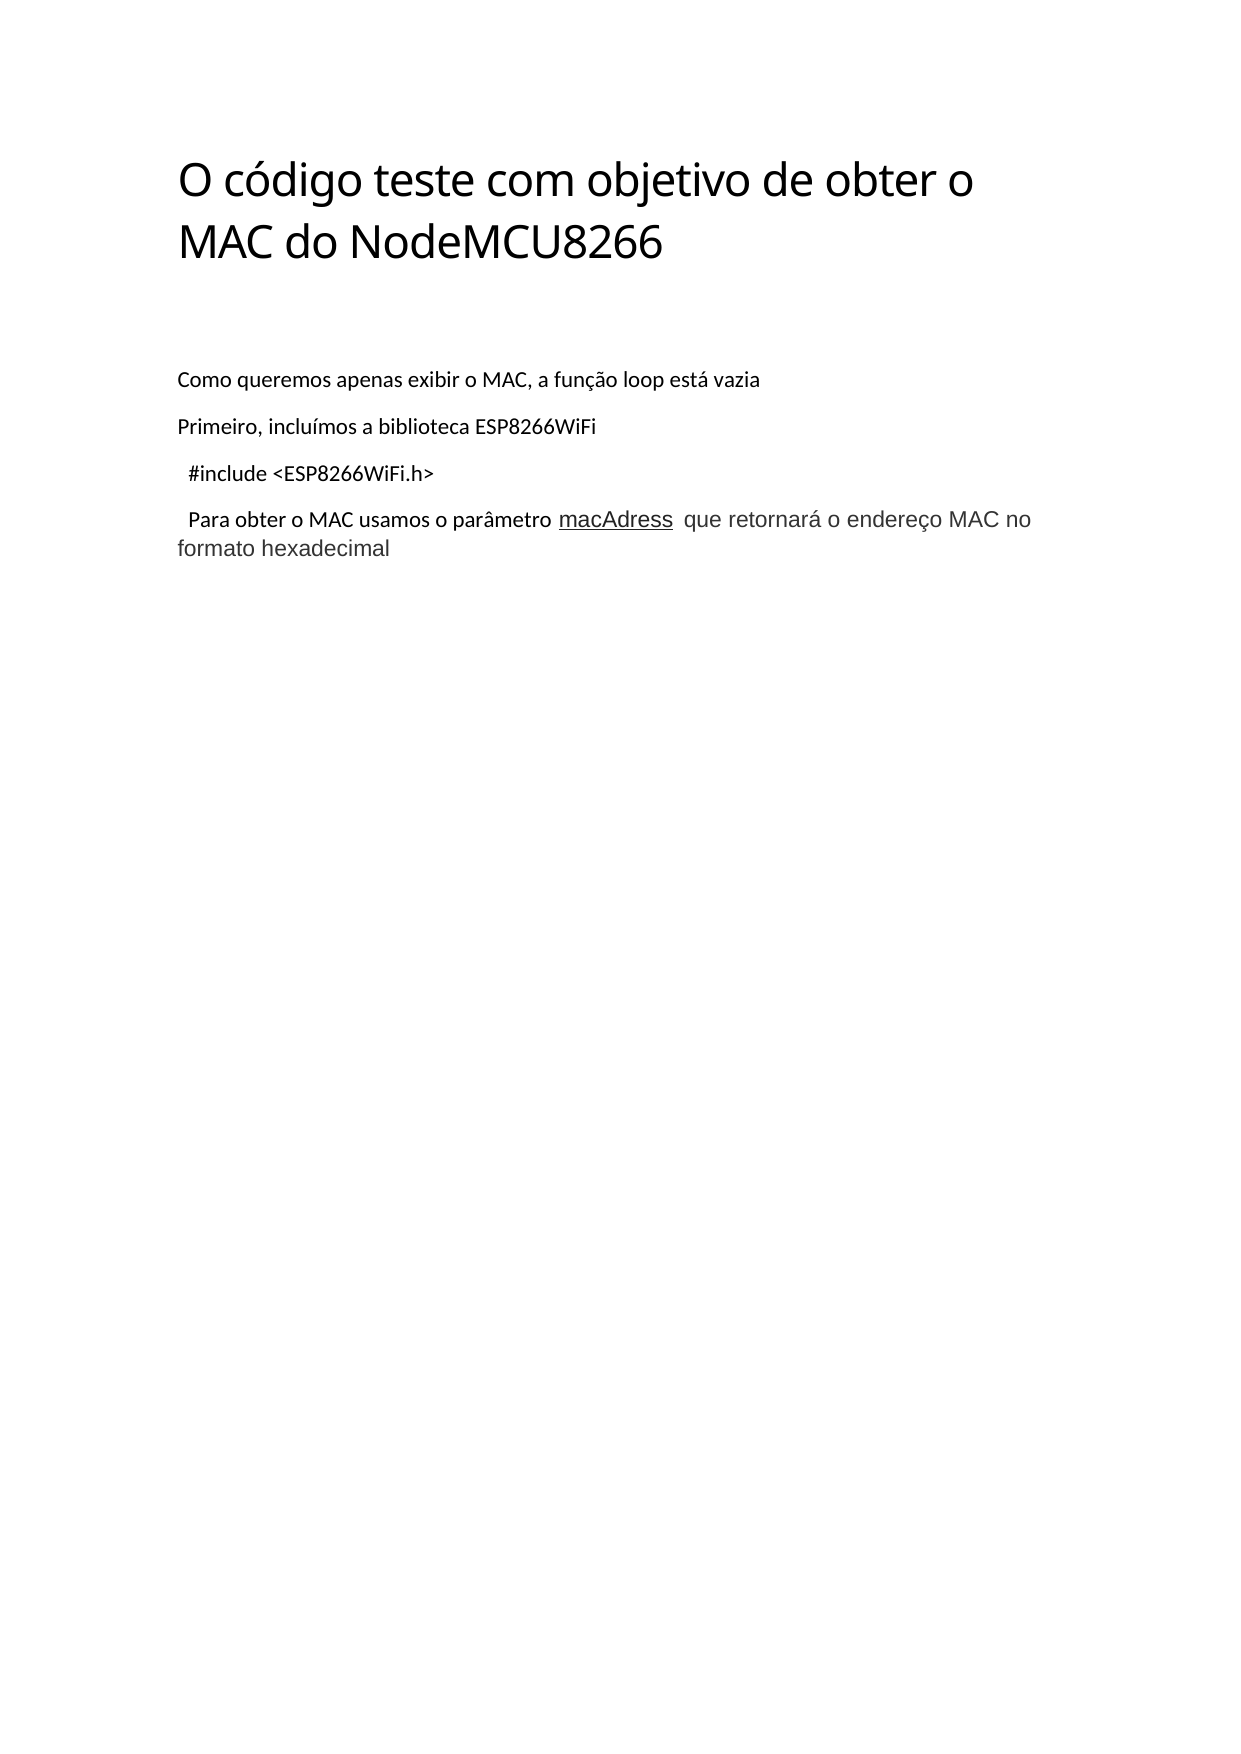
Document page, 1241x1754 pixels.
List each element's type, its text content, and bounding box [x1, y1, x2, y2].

text Primeiro, incluímos a biblioteca ESP8266WiFi [177, 412, 1063, 440]
text Como queremos apenas exibir o MAC, a função loop está vazia [177, 366, 1063, 393]
text Para obter o MAC usamos o parâmetro macAdress que retornará o endereço MAC no formato hexadecimal [177, 505, 1063, 561]
text #include <ESP8266WiFi.h> [177, 459, 1063, 487]
text O código teste com objetivo de obter o MAC do NodeMCU8266 [177, 148, 1063, 272]
